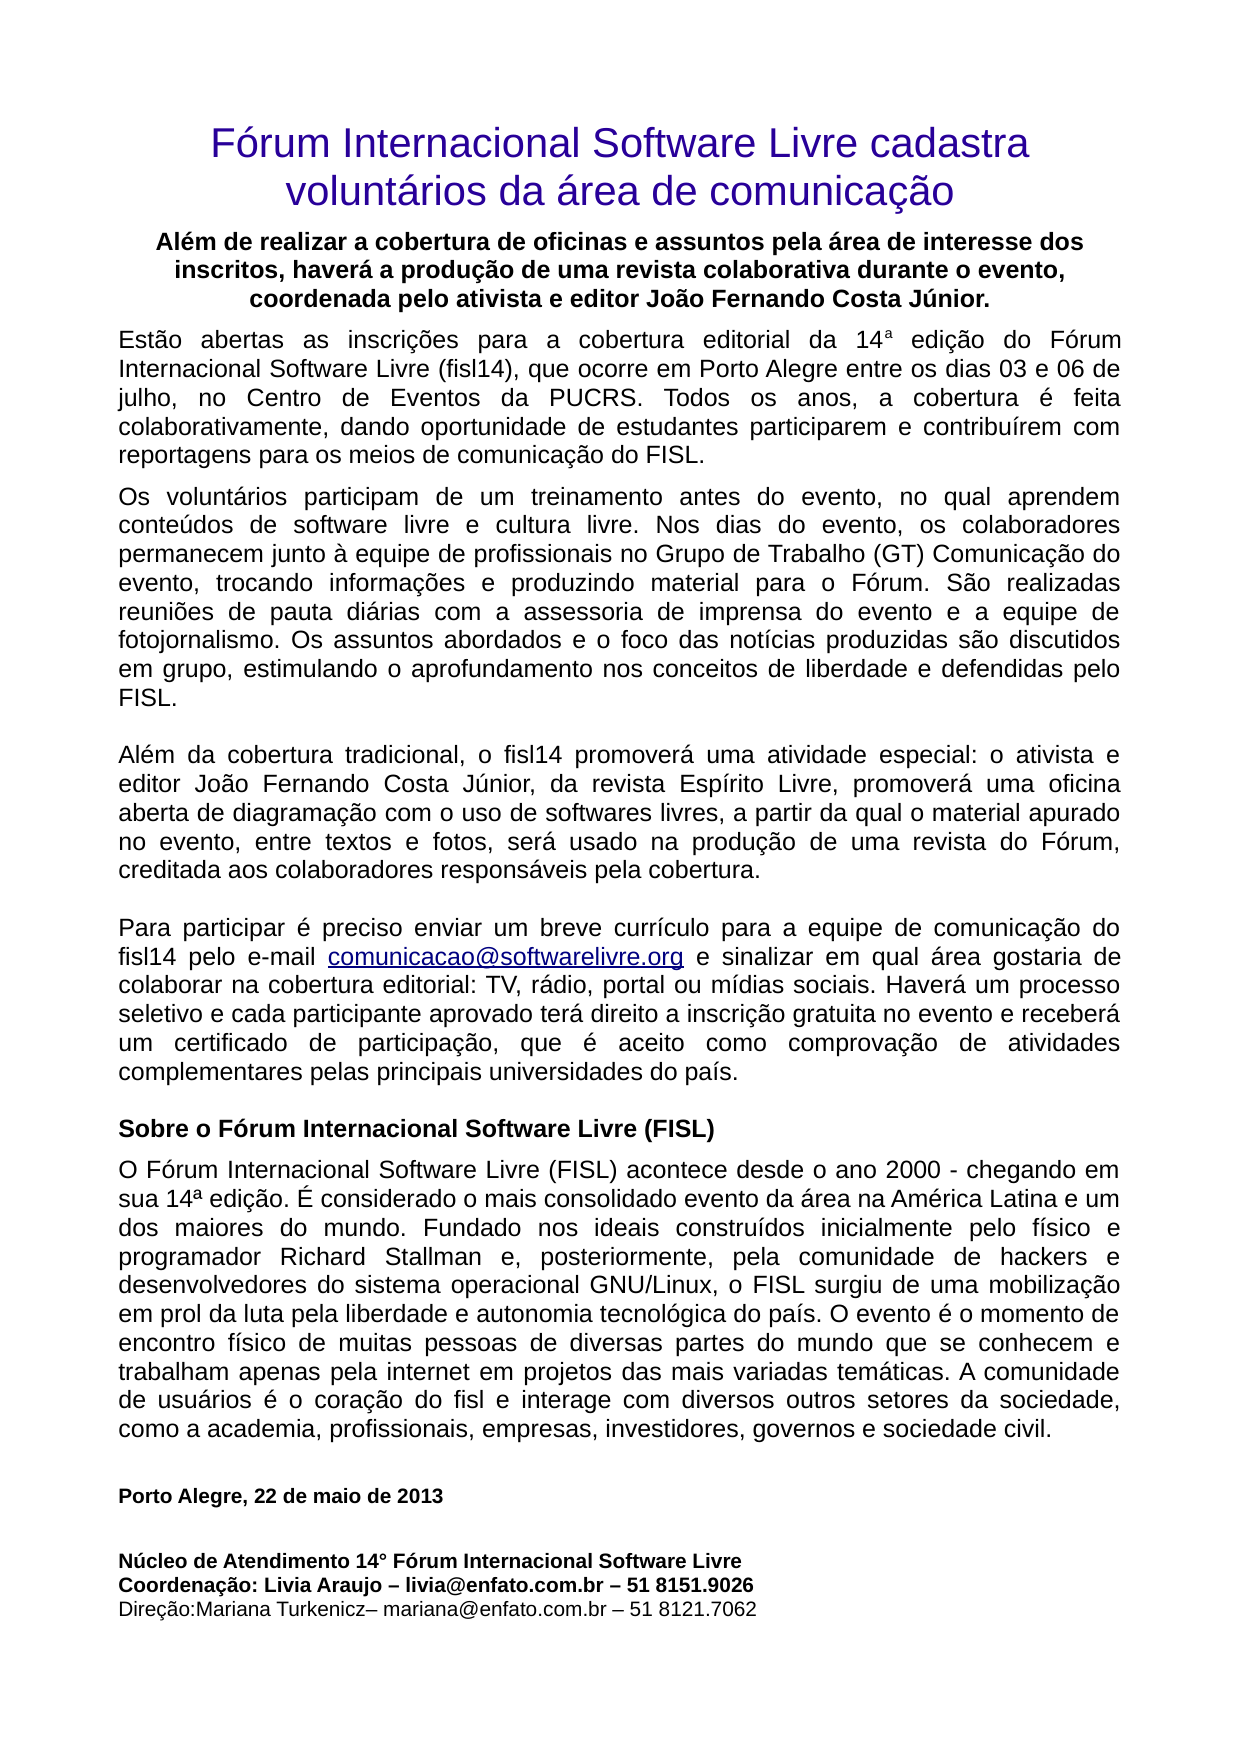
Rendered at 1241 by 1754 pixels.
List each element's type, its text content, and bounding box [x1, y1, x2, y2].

text Além da cobertura tradicional, o fisl14 promoverá uma atividade especial: o ativista e editor João Fernando Costa Júnior, da revista Espírito Livre, promoverá uma oficina aberta de diagramação com o uso de softwares livres, a partir da qual o material apurado no evento, entre textos e fotos, será usado na produção de uma revista do Fórum, creditada aos colaboradores responsáveis pela cobertura. [118, 740, 1122, 884]
text Além de realizar a cobertura de oficinas e assuntos pela área de interesse dos inscritos, haverá a produção de uma revista colaborativa durante o evento, coordenada pelo ativista e editor João Fernando Costa Júnior. [118, 226, 1122, 313]
text Os voluntários participam de um treinamento antes do evento, no qual aprendem conteúdos de software livre e cultura livre. Nos dias do evento, os colaboradores permanecem junto à equipe de profissionais no Grupo de Trabalho (GT) Comunicação do evento, trocando informações e produzindo material para o Fórum. São realizadas reuniões de pauta diárias com a assessoria de imprensa do evento e a equipe de fotojornalismo. Os assuntos abordados e o foco das notícias produzidas são discutidos em grupo, estimulando o aprofundamento nos conceitos de liberdade e defendidas pelo FISL. [118, 481, 1122, 711]
text Sobre o Fórum Internacional Software Livre (FISL) [118, 1114, 1122, 1143]
text Fórum Internacional Software Livre cadastra voluntários da área de comunicação [118, 118, 1122, 214]
text Núcleo de Atendimento 14° Fórum Internacional Software Livre Coordenação: Livia Araujo – livia@enfato.com.br – 51 8151.9026 Direção:Mariana Turkenicz– mariana@enfato.com.br – 51 8121.7062 [118, 1549, 1122, 1621]
text Porto Alegre, 22 de maio de 2013 [118, 1484, 1122, 1508]
text Para participar é preciso enviar um breve currículo para a equipe de comunicação do fisl14 pelo e-mail comunicacao@softwarelivre.org e sinalizar em qual área gostaria de colaborar na cobertura editorial: TV, rádio, portal ou mídias sociais. Haverá um processo seletivo e cada participante aprovado terá direito a inscrição gratuita no evento e receberá um certificado de participação, que é aceito como comprovação de atividades complementares pelas principais universidades do país. [118, 913, 1122, 1085]
text Estão abertas as inscrições para a cobertura editorial da 14a edição do Fórum Internacional Software Livre (fisl14), que ocorre em Porto Alegre entre os dias 03 e 06 de julho, no Centro de Eventos da PUCRS. Todos os anos, a cobertura é feita colaborativamente, dando oportunidade de estudantes participarem e contribuírem com reportagens para os meios de comunicação do FISL. [118, 325, 1122, 469]
text O Fórum Internacional Software Livre (FISL) acontece desde o ano 2000 - chegando em sua 14ª edição. É considerado o mais consolidado evento da área na América Latina e um dos maiores do mundo. Fundado nos ideais construídos inicialmente pelo físico e programador Richard Stallman e, posteriormente, pela comunidade de hackers e desenvolvedores do sistema operacional GNU/Linux, o FISL surgiu de uma mobilização em prol da luta pela liberdade e autonomia tecnológica do país. O evento é o momento de encontro físico de muitas pessoas de diversas partes do mundo que se conhecem e trabalham apenas pela internet em projetos das mais variadas temáticas. A comunidade de usuários é o coração do fisl e interage com diversos outros setores da sociedade, como a academia, profissionais, empresas, investidores, governos e sociedade civil. [118, 1155, 1122, 1443]
